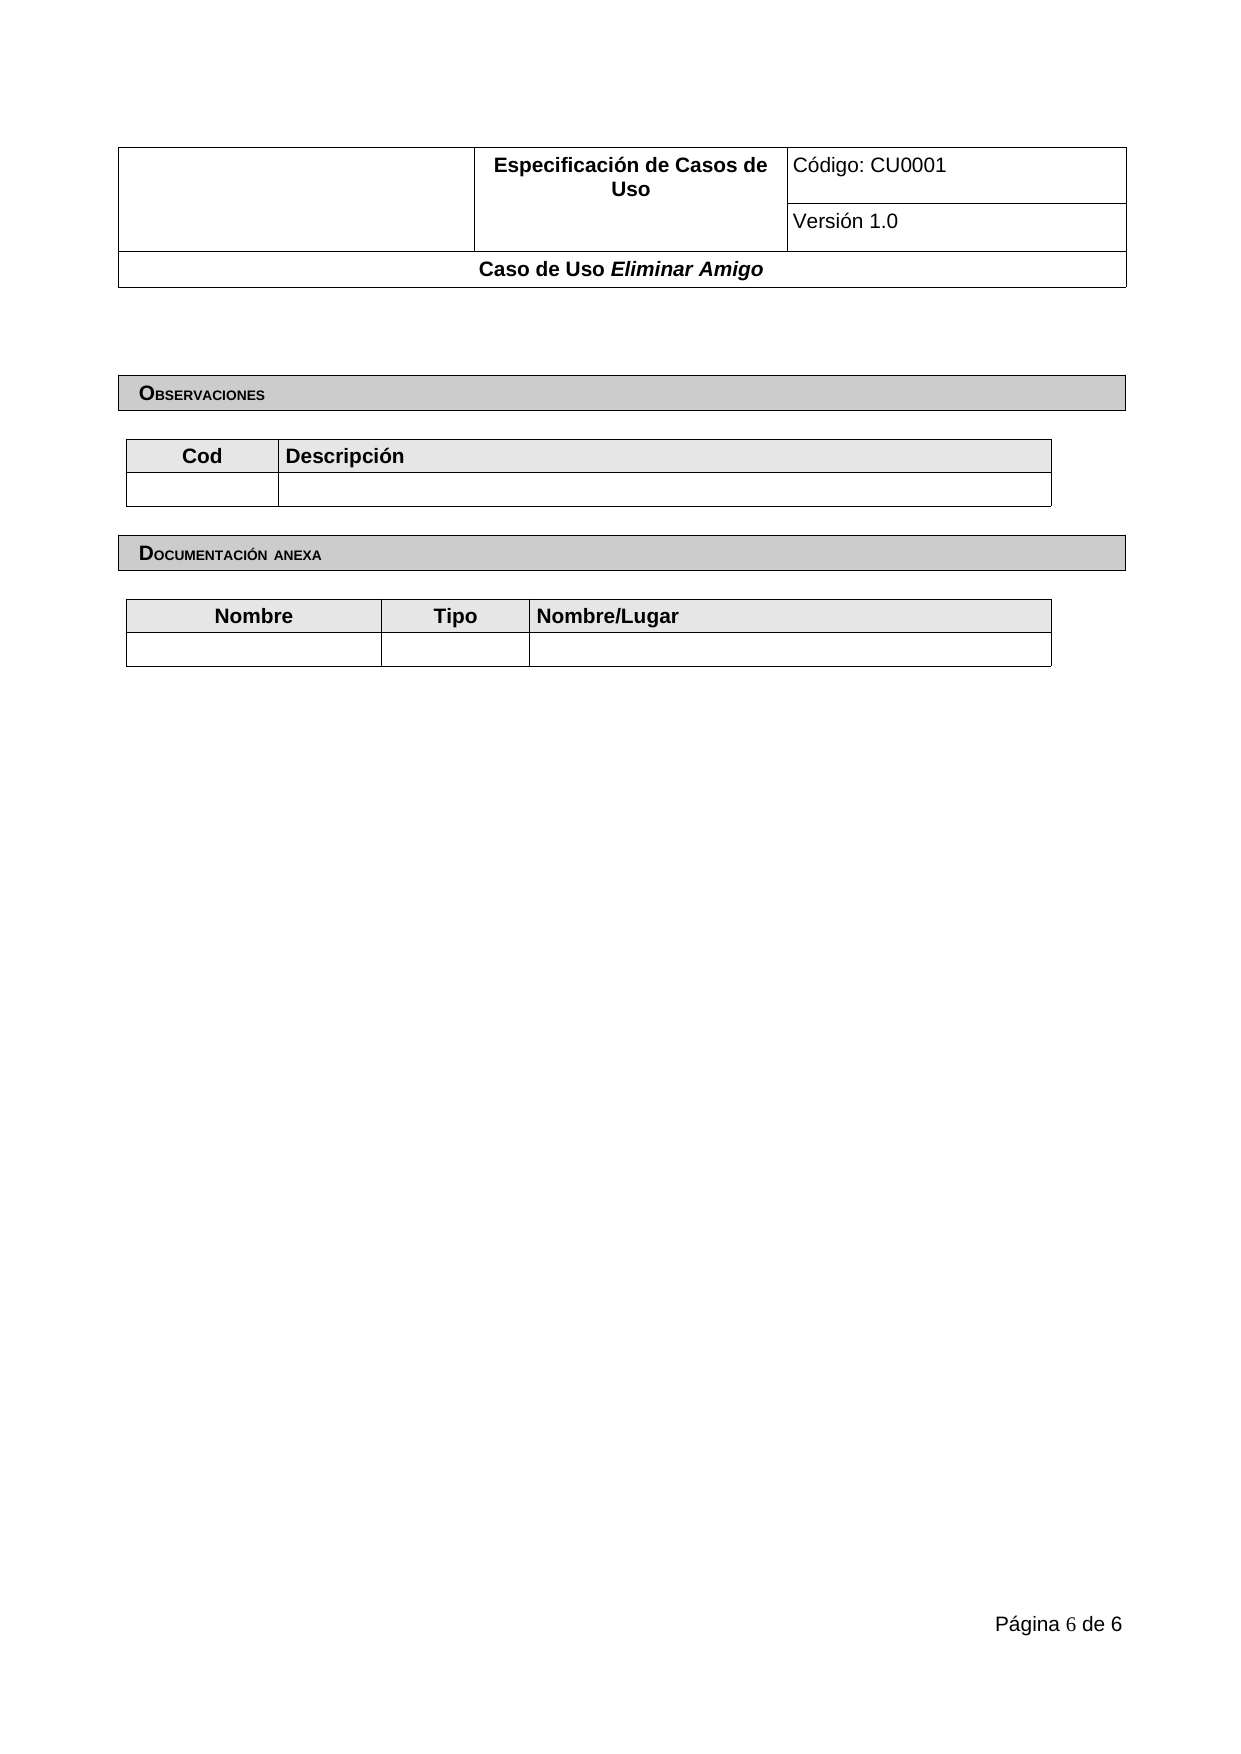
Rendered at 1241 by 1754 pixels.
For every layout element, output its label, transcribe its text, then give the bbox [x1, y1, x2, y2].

table_header Nombre [127, 600, 381, 632]
table_cell [127, 633, 381, 666]
table_header Documentación anexa [119, 536, 1125, 570]
table_header Descripción [279, 440, 1051, 472]
table_cell [279, 473, 1051, 506]
table_cell [530, 633, 1051, 666]
table_header Observaciones [119, 376, 1125, 410]
table_header Cod [127, 440, 278, 472]
table_header Nombre/Lugar [530, 600, 1051, 632]
table_cell [382, 633, 529, 666]
table_header Tipo [382, 600, 529, 632]
table_cell [127, 473, 278, 506]
